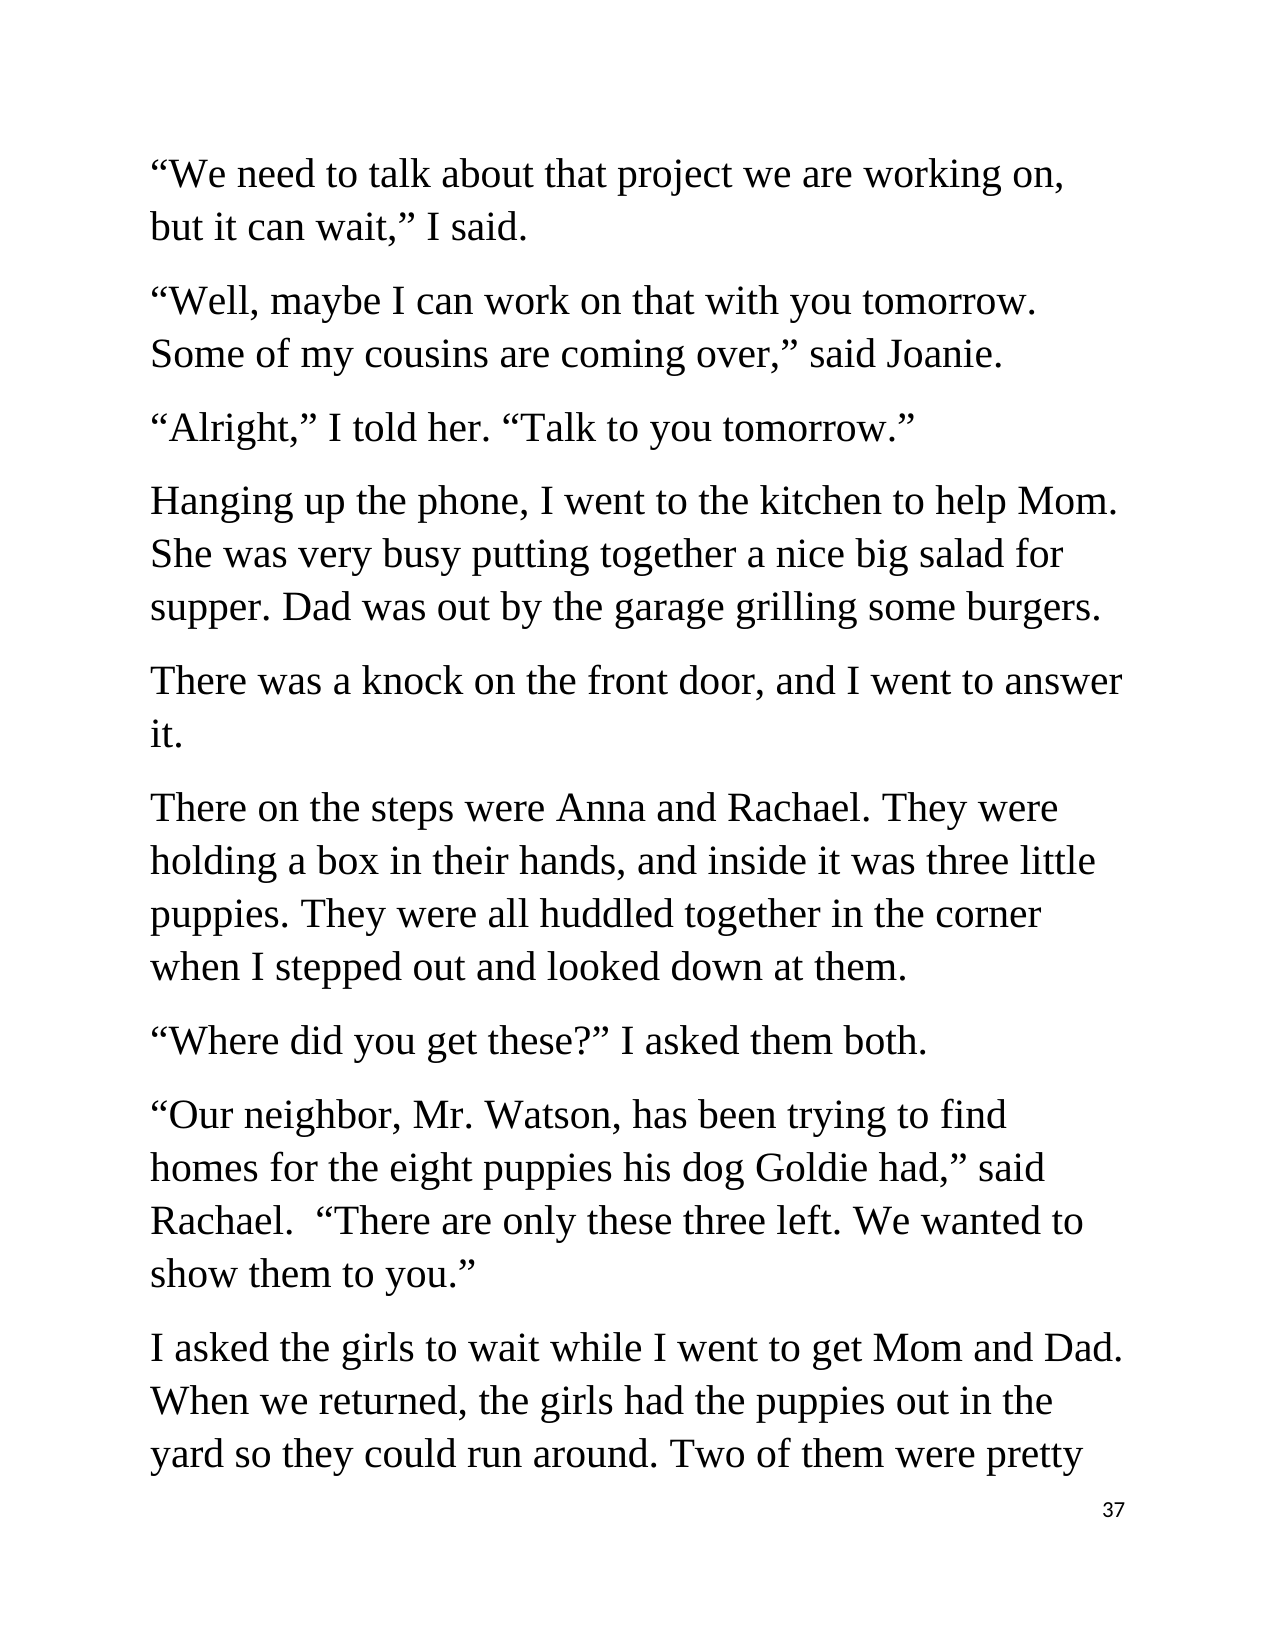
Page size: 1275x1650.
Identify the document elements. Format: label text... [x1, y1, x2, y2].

text “Our neighbor, Mr. Watson, has been trying to find homes for the eight puppies his dog Goldie had,” said Rachael. “There are only these three left. We wanted to show them to you.” [150, 1091, 1125, 1296]
text I asked the girls to wait while I went to get Mom and Dad. When we returned, the girls had the puppies out in the yard so they could run around. Two of them were pretty [150, 1324, 1125, 1476]
text There was a knock on the front door, and I went to answer it. [150, 657, 1125, 757]
text Hanging up the phone, I went to the kitchen to help Mom. She was very busy putting together a nice big salad for supper. Dad was out by the garage grilling some burgers. [150, 478, 1125, 630]
text “Well, maybe I can work on that with you tomorrow. Some of my cousins are coming over,” said Joanie. [150, 277, 1125, 376]
text “Where did you get these?” I asked them both. [150, 1017, 1125, 1063]
text “Alright,” I told her. “Talk to you tomorrow.” [150, 404, 1125, 450]
text There on the steps were Anna and Rachael. They were holding a box in their hands, and inside it was three little puppies. They were all huddled together in the corner when I stepped out and looked down at them. [150, 784, 1125, 989]
text “We need to talk about that project we are working on, but it can wait,” I said. [150, 150, 1125, 249]
